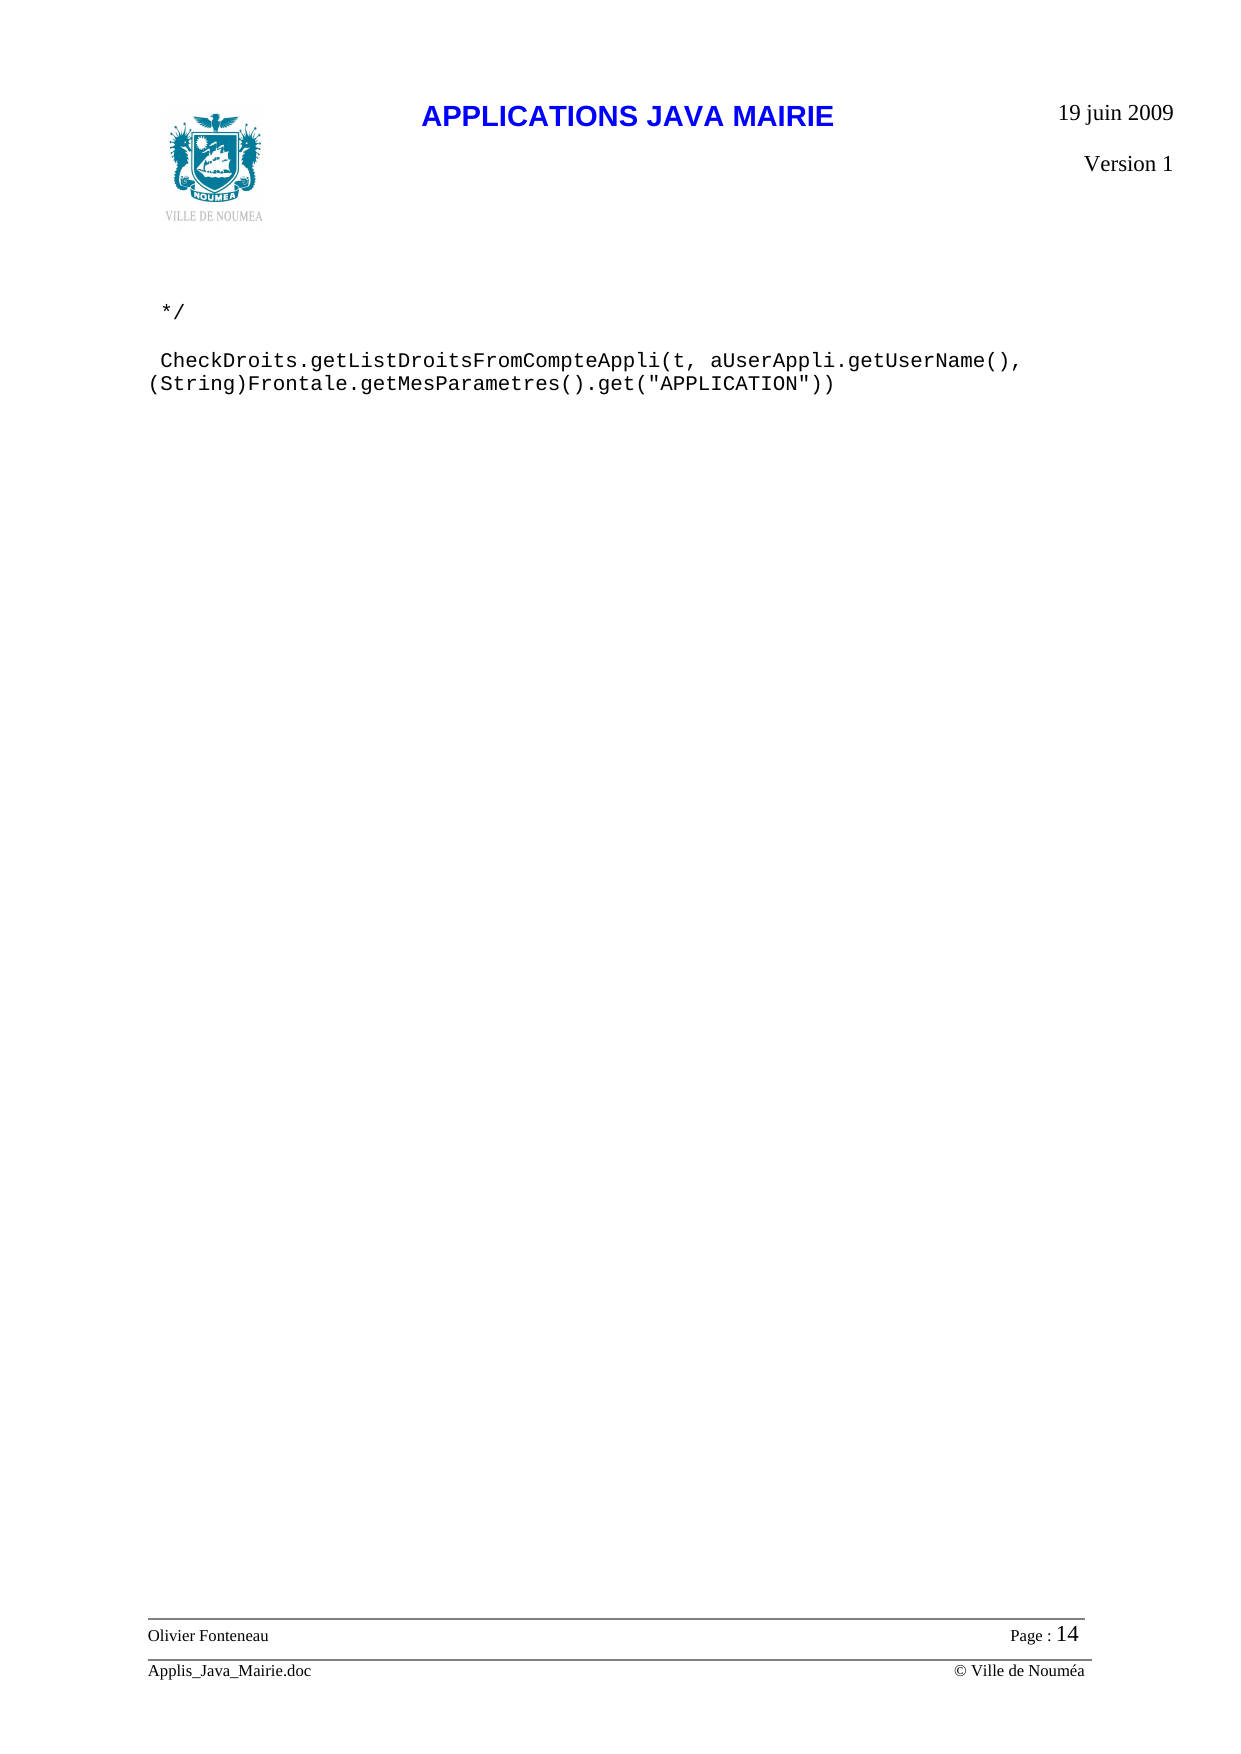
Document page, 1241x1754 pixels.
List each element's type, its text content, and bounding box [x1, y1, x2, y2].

picture [164, 107, 264, 227]
text CheckDroits.getListDroitsFromCompteAppli(t, aUserAppli.getUserName(), (String)Frontale.getMesParametres().get("APPLICATION")) [148, 350, 1092, 397]
text */ [148, 302, 1092, 326]
